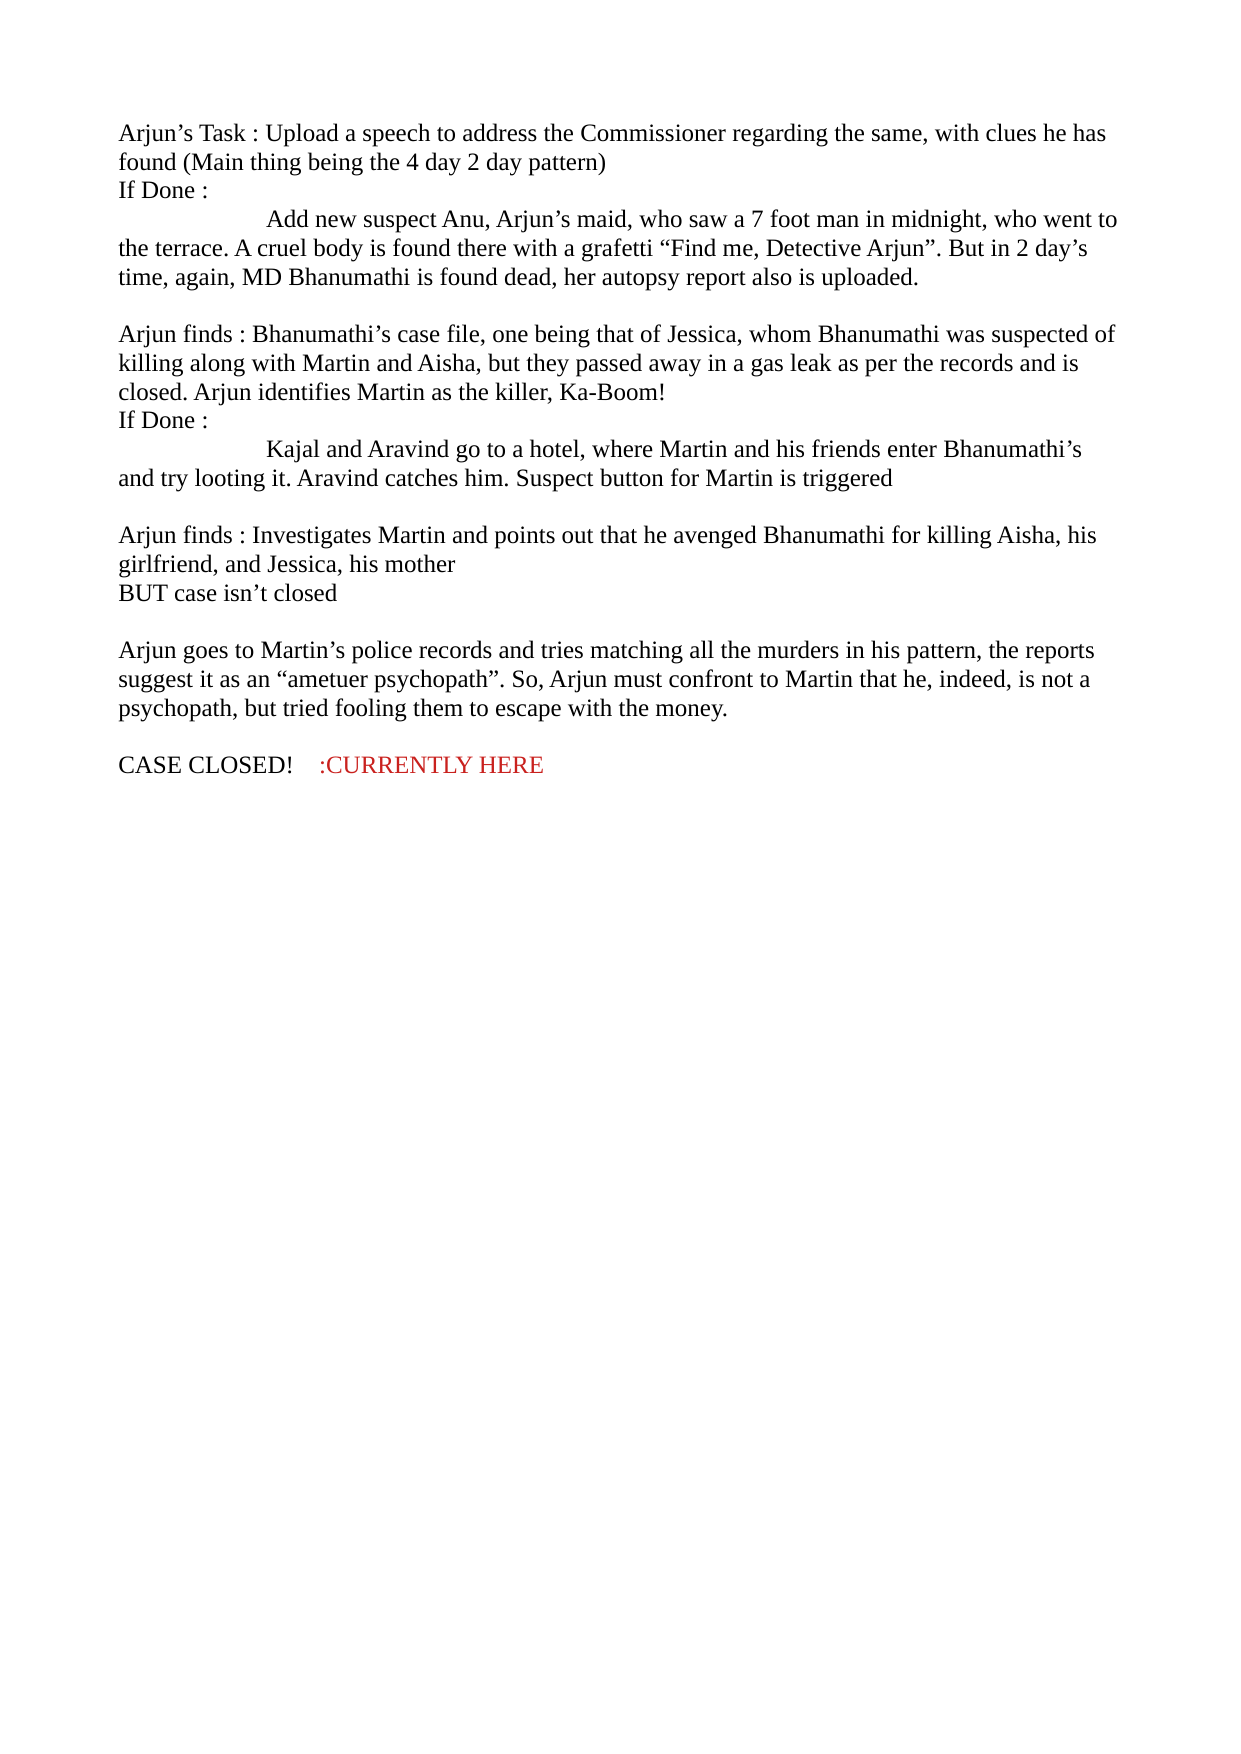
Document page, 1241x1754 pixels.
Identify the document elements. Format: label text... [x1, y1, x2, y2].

text Arjun goes to Martin’s police records and tries matching all the murders in his pattern, the reports suggest it as an “ametuer psychopath”. So, Arjun must confront to Martin that he, indeed, is not a psychopath, but tried fooling them to escape with the money. CASE CLOSED! :CURRENTLY HERE [118, 636, 1122, 779]
text Arjun finds : Investigates Martin and points out that he avenged Bhanumathi for killing Aisha, his girlfriend, and Jessica, his mother [118, 521, 1122, 578]
text Arjun finds : Bhanumathi’s case file, one being that of Jessica, whom Bhanumathi was suspected of killing along with Martin and Aisha, but they passed away in a gas leak as per the records and is closed. Arjun identifies Martin as the killer, Ka-Boom! [118, 319, 1122, 406]
text Kajal and Aravind go to a hotel, where Martin and his friends enter Bhanumathi’s and try looting it. Aravind catches him. Suspect button for Martin is triggered [118, 434, 1122, 492]
text BUT case isn’t closed [118, 578, 1122, 607]
text Arjun’s Task : Upload a speech to address the Commissioner regarding the same, with clues he has found (Main thing being the 4 day 2 day pattern) [118, 118, 1122, 176]
text If Done : [118, 176, 1122, 204]
text If Done : [118, 406, 1122, 434]
text Add new suspect Anu, Arjun’s maid, who saw a 7 foot man in midnight, who went to the terrace. A cruel body is found there with a grafetti “Find me, Detective Arjun”. But in 2 day’s time, again, MD Bhanumathi is found dead, her autopsy report also is uploaded. [118, 204, 1122, 291]
